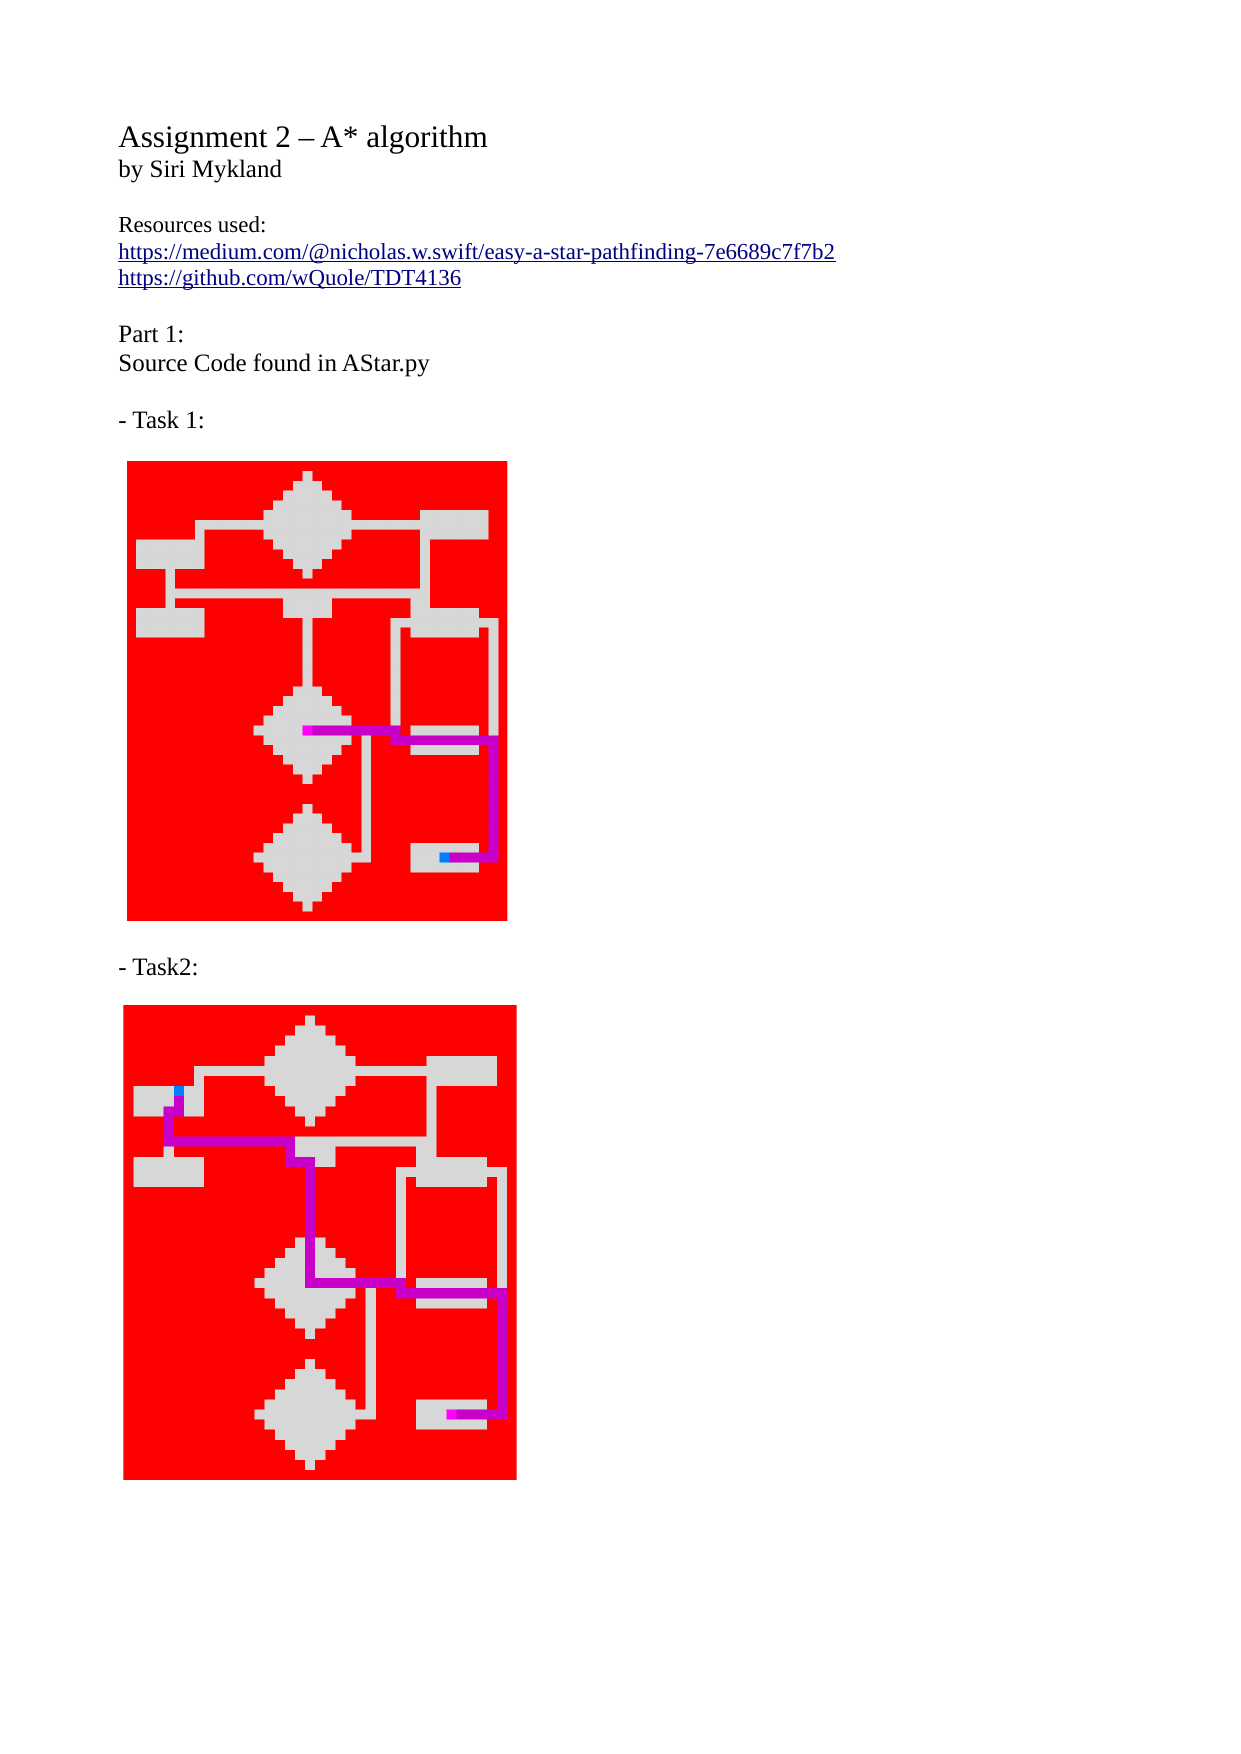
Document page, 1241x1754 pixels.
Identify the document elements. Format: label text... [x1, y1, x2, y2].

picture [127, 461, 508, 921]
picture [123, 1005, 517, 1480]
text https://medium.com/@nicholas.w.swift/easy-a-star-pathfinding-7e6689c7f7b2 [118, 238, 1122, 264]
text Part 1: [118, 319, 1122, 348]
text Source Code found in AStar.py [118, 348, 1122, 377]
text https://github.com/wQuole/TDT4136 [118, 264, 1122, 291]
text Resources used: [118, 212, 1122, 238]
text by Siri Mykland [118, 154, 1122, 183]
text - Task2: [118, 952, 1122, 981]
text Assignment 2 – A* algorithm [118, 118, 1122, 154]
text - Task 1: [118, 406, 1122, 434]
